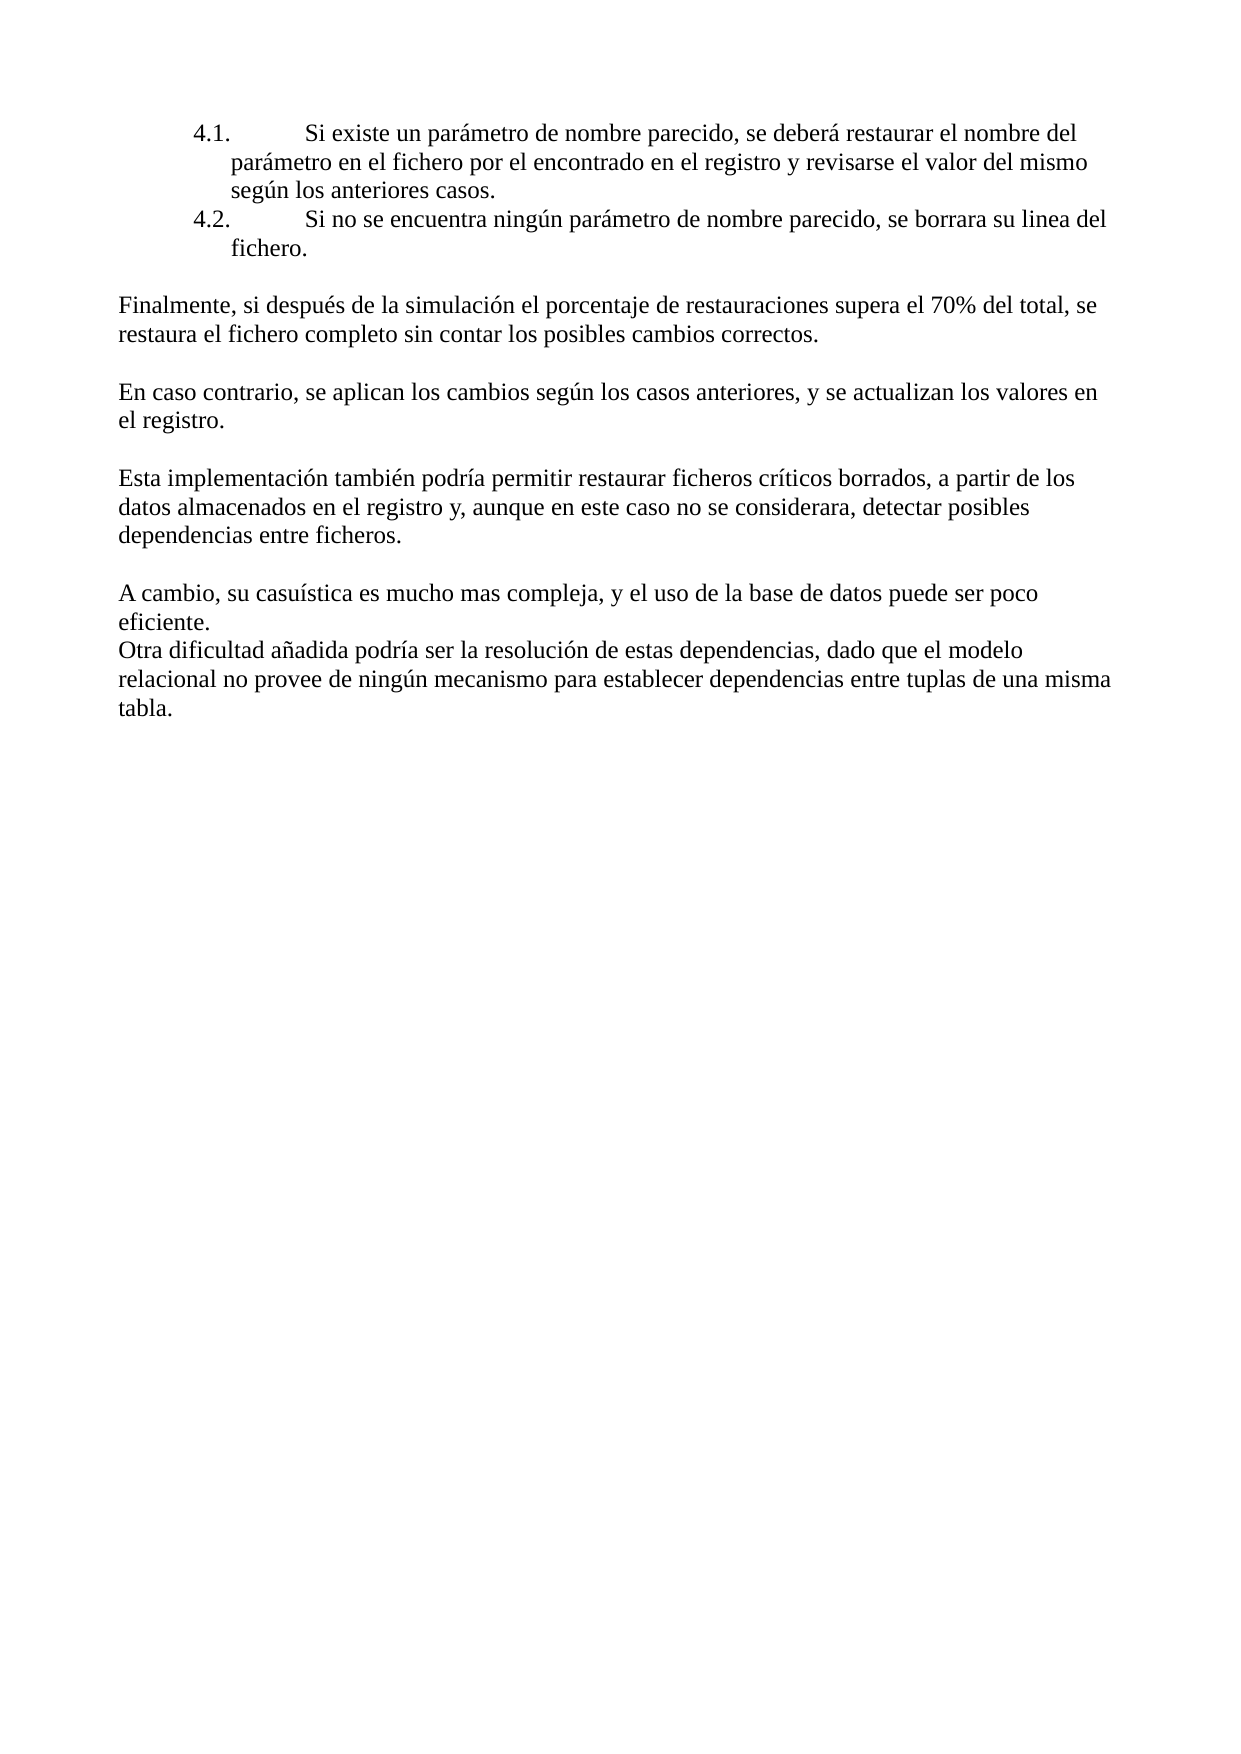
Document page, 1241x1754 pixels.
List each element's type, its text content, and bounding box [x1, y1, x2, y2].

text Finalmente, si después de la simulación el porcentaje de restauraciones supera el 70% del total, se restaura el fichero completo sin contar los posibles cambios correctos. [118, 291, 1122, 348]
list Si no se encuentra ningún parámetro de nombre parecido, se borrara su linea del fichero. [193, 204, 1122, 262]
list Si existe un parámetro de nombre parecido, se deberá restaurar el nombre del parámetro en el fichero por el encontrado en el registro y revisarse el valor del mismo según los anteriores casos. [193, 118, 1122, 204]
text Esta implementación también podría permitir restaurar ficheros críticos borrados, a partir de los datos almacenados en el registro y, aunque en este caso no se considerara, detectar posibles dependencias entre ficheros. [118, 463, 1122, 549]
text En caso contrario, se aplican los cambios según los casos anteriores, y se actualizan los valores en el registro. [118, 377, 1122, 434]
text Otra dificultad añadida podría ser la resolución de estas dependencias, dado que el modelo relacional no provee de ningún mecanismo para establecer dependencias entre tuplas de una misma tabla. [118, 636, 1122, 722]
text A cambio, su casuística es mucho mas compleja, y el uso de la base de datos puede ser poco eficiente. [118, 578, 1122, 636]
